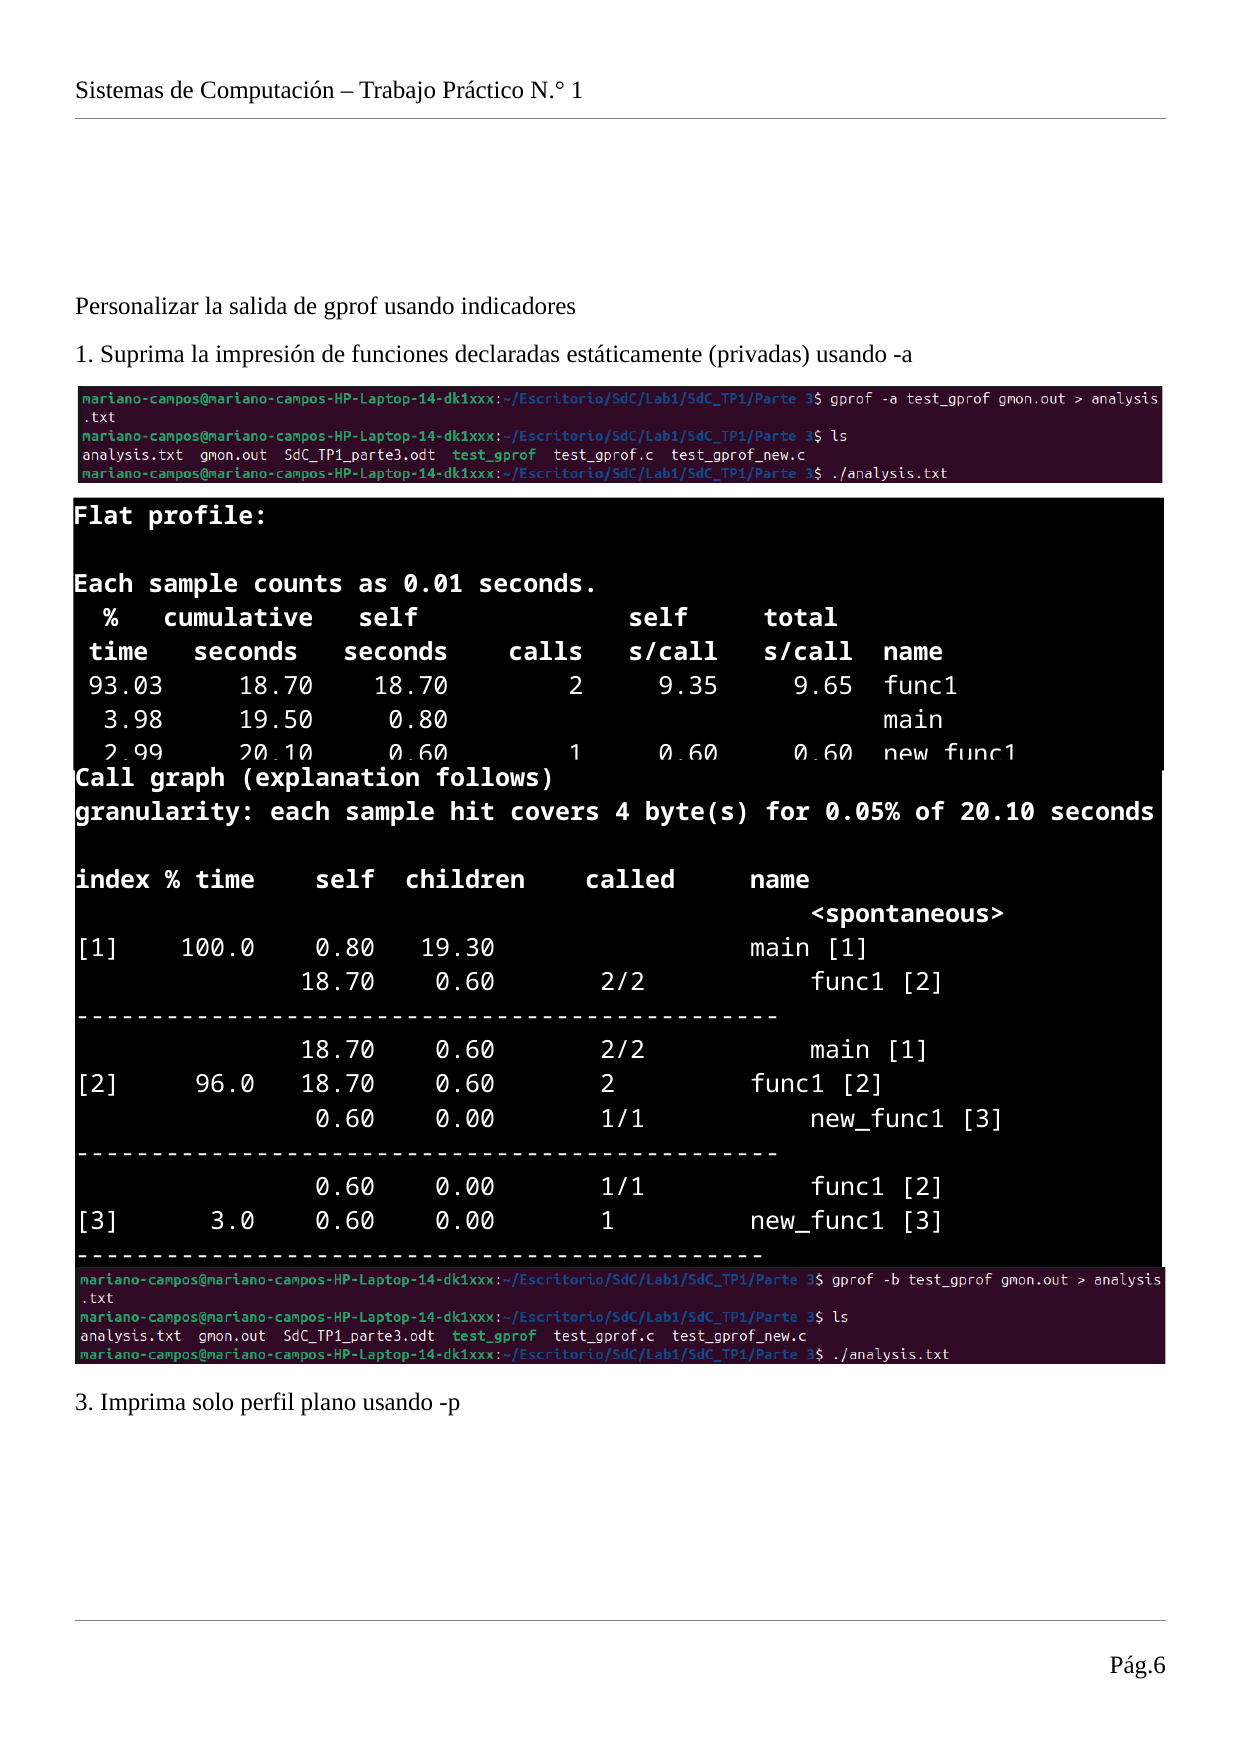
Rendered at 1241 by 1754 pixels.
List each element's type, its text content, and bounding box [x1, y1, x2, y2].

text 1. Suprima la impresión de funciones declaradas estáticamente (privadas) usando -a [75, 339, 1166, 368]
text Personalizar la salida de gprof usando indicadores [75, 291, 1166, 320]
text 3. Imprima solo perfil plano usando -p [75, 1364, 1166, 1416]
picture [75, 1267, 1166, 1364]
picture [77, 386, 1163, 483]
